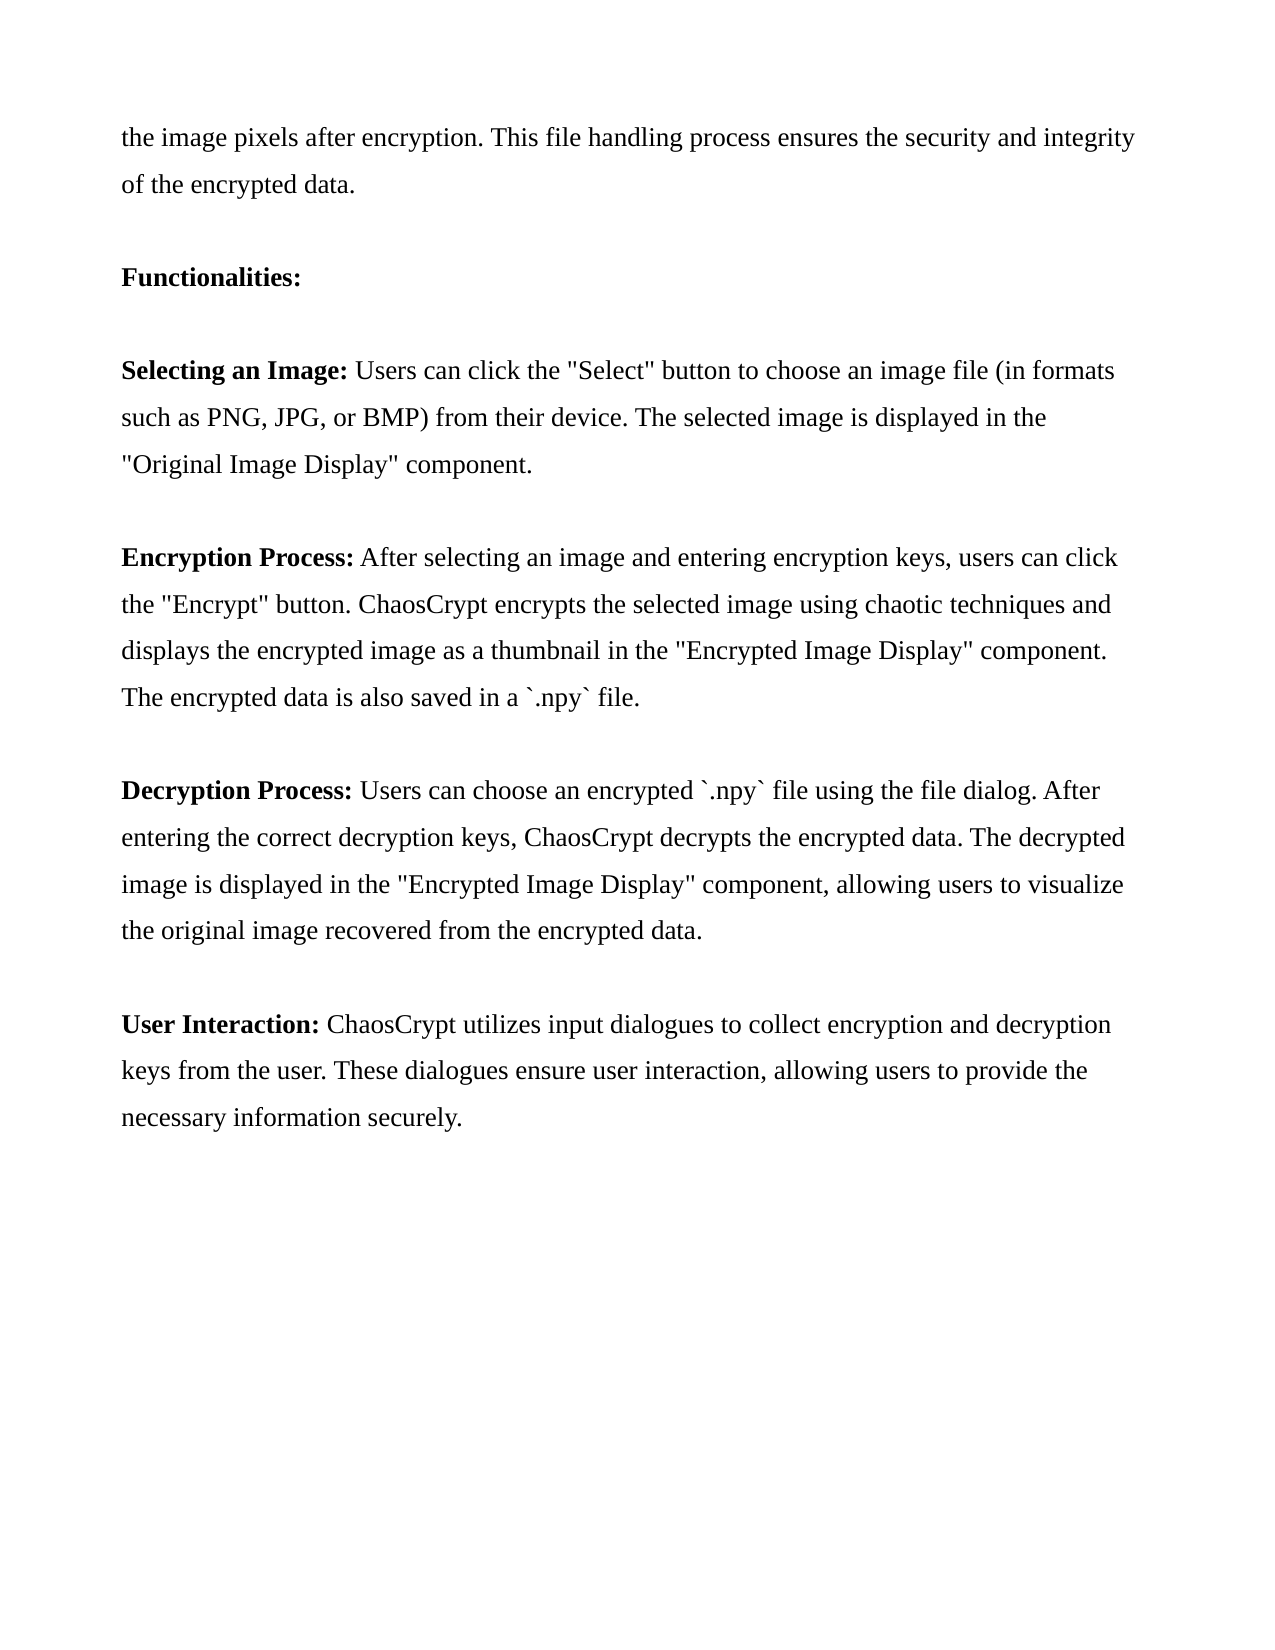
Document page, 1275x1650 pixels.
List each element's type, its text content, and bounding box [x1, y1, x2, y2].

text the image pixels after encryption. This file handling process ensures the security and integrity of the encrypted data. [121, 121, 1154, 199]
text Selecting an Image: Users can click the "Select" button to choose an image file (in formats such as PNG, JPG, or BMP) from their device. The selected image is displayed in the "Original Image Display" component. [121, 354, 1154, 479]
text Functionalities: [121, 261, 1154, 292]
text Encryption Process: After selecting an image and entering encryption keys, users can click the "Encrypt" button. ChaosCrypt encrypts the selected image using chaotic techniques and displays the encrypted image as a thumbnail in the "Encrypted Image Display" component. The encrypted data is also saved in a `.npy` file. [121, 541, 1154, 712]
text User Interaction: ChaosCrypt utilizes input dialogues to collect encryption and decryption keys from the user. These dialogues ensure user interaction, allowing users to provide the necessary information securely. [121, 1008, 1154, 1132]
text Decryption Process: Users can choose an encrypted `.npy` file using the file dialog. After entering the correct decryption keys, ChaosCrypt decrypts the encrypted data. The decrypted image is displayed in the "Encrypted Image Display" component, allowing users to visualize the original image recovered from the encrypted data. [121, 774, 1154, 946]
